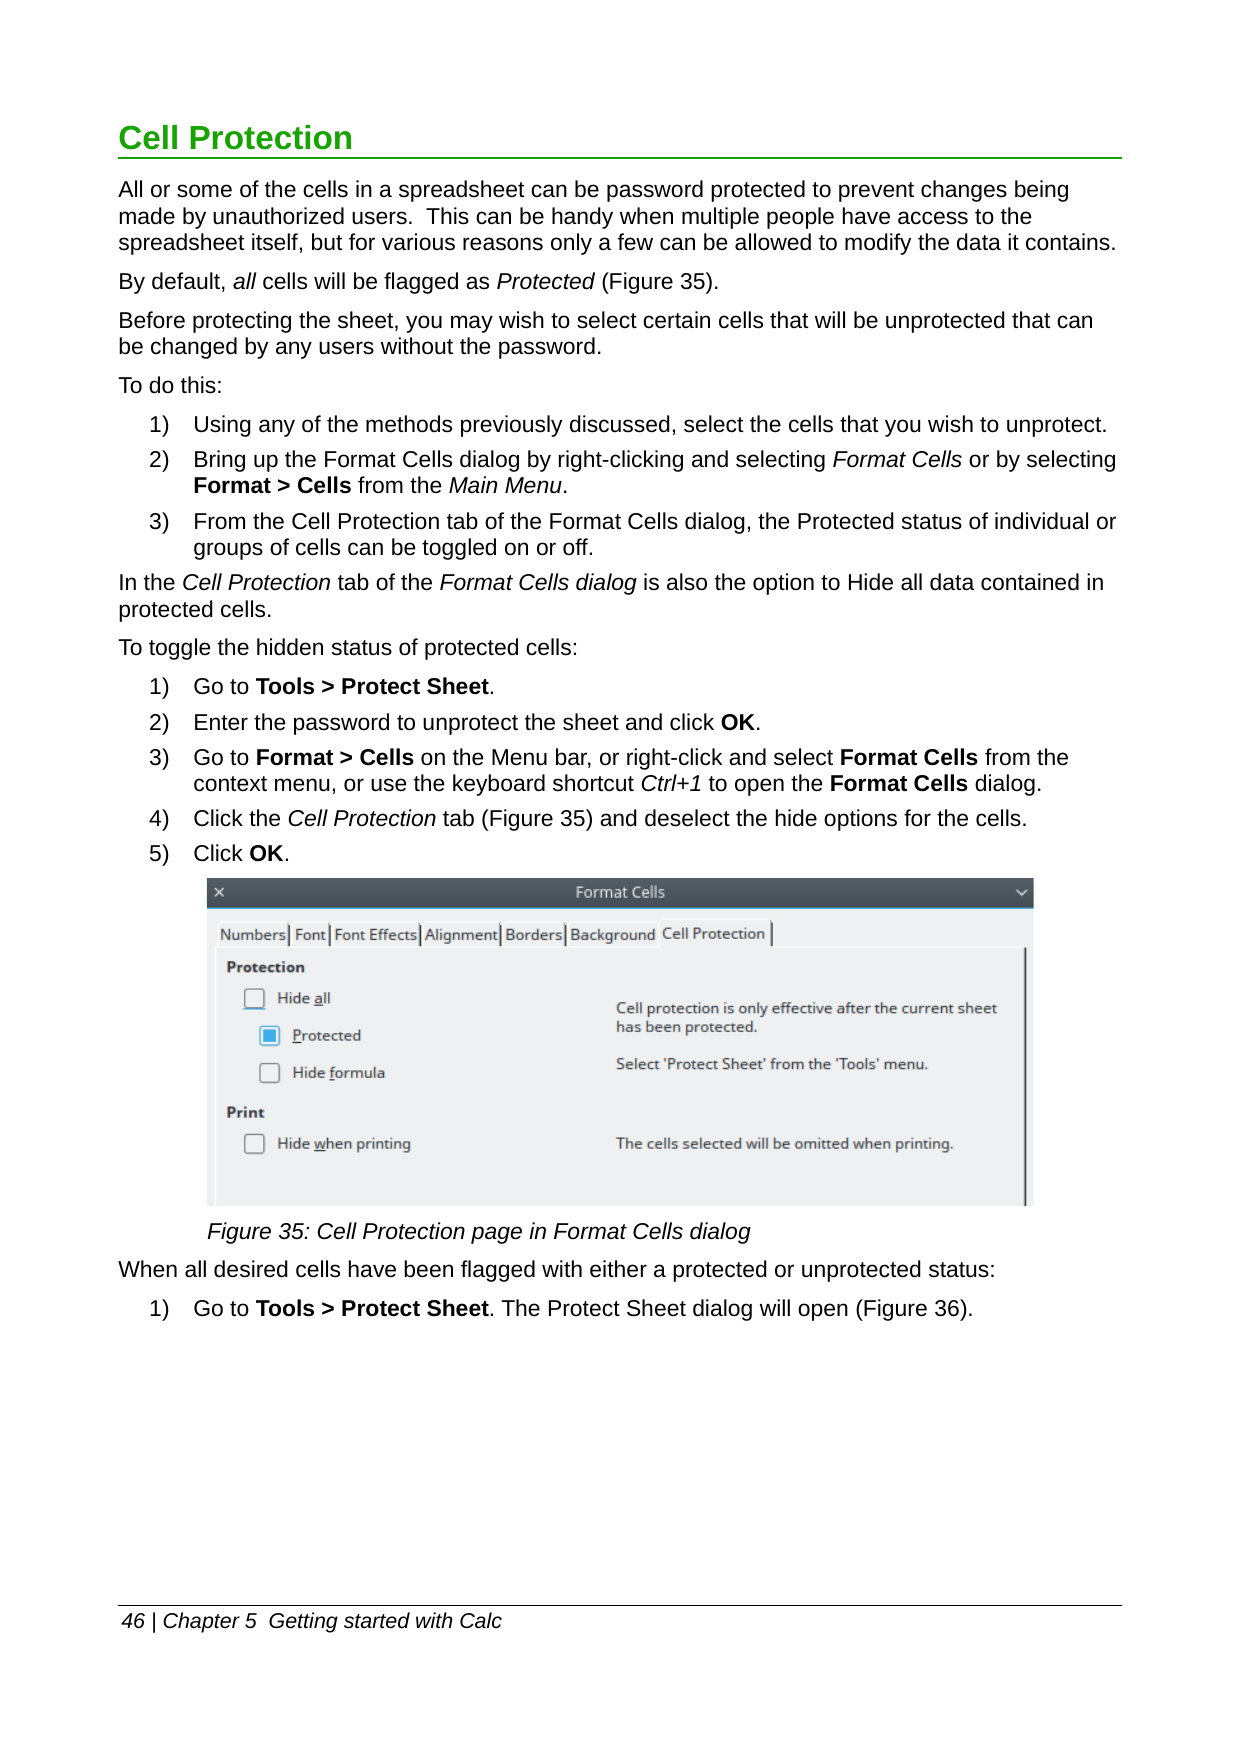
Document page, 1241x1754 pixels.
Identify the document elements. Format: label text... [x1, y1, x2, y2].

list When all desired cells have been flagged with either a protected or unprotected status: [118, 1256, 1122, 1282]
list Click OK. [169, 840, 1122, 867]
list From the Cell Protection tab of the Format Cells dialog, the Protected status of individual or groups of cells can be toggled on or off. [169, 508, 1122, 560]
list Go to Tools > Protect Sheet. The Protect Sheet dialog will open (Figure 36). [169, 1295, 1122, 1321]
list Using any of the methods previously discussed, select the cells that you wish to unprotect. [169, 411, 1122, 437]
list To toggle the hidden status of protected cells: [118, 634, 1122, 661]
list Go to Tools > Protect Sheet. [169, 673, 1122, 699]
list Bring up the Format Cells dialog by right-clicking and selecting Format Cells or by selecting Format > Cells from the Main Menu. [169, 446, 1122, 499]
text Figure 35: Cell Protection page in Format Cells dialog [207, 1218, 1033, 1244]
list Go to Format > Cells on the Menu bar, or right-click and select Format Cells from the context menu, or use the keyboard shortcut Ctrl+1 to open the Format Cells dialog. [169, 744, 1122, 796]
list Enter the password to unprotect the sheet and click OK. [169, 708, 1122, 735]
picture [206, 878, 1034, 1206]
list Before protecting the sheet, you may wish to select certain cells that will be unprotected that can be changed by any users without the password. [118, 307, 1122, 359]
list By default, all cells will be flagged as Protected (Figure 35). [118, 268, 1122, 294]
list Click the Cell Protection tab (Figure 35) and deselect the hide options for the cells. [169, 805, 1122, 832]
list All or some of the cells in a spreadsheet can be password protected to prevent changes being made by unauthorized users. This can be handy when multiple people have access to the spreadsheet itself, but for various reasons only a few can be allowed to modify the data it contains. [118, 176, 1122, 255]
subtitle Cell Protection [118, 118, 1122, 157]
text In the Cell Protection tab of the Format Cells dialog is also the option to Hide all data contained in protected cells. [118, 569, 1122, 622]
list To do this: [118, 372, 1122, 398]
